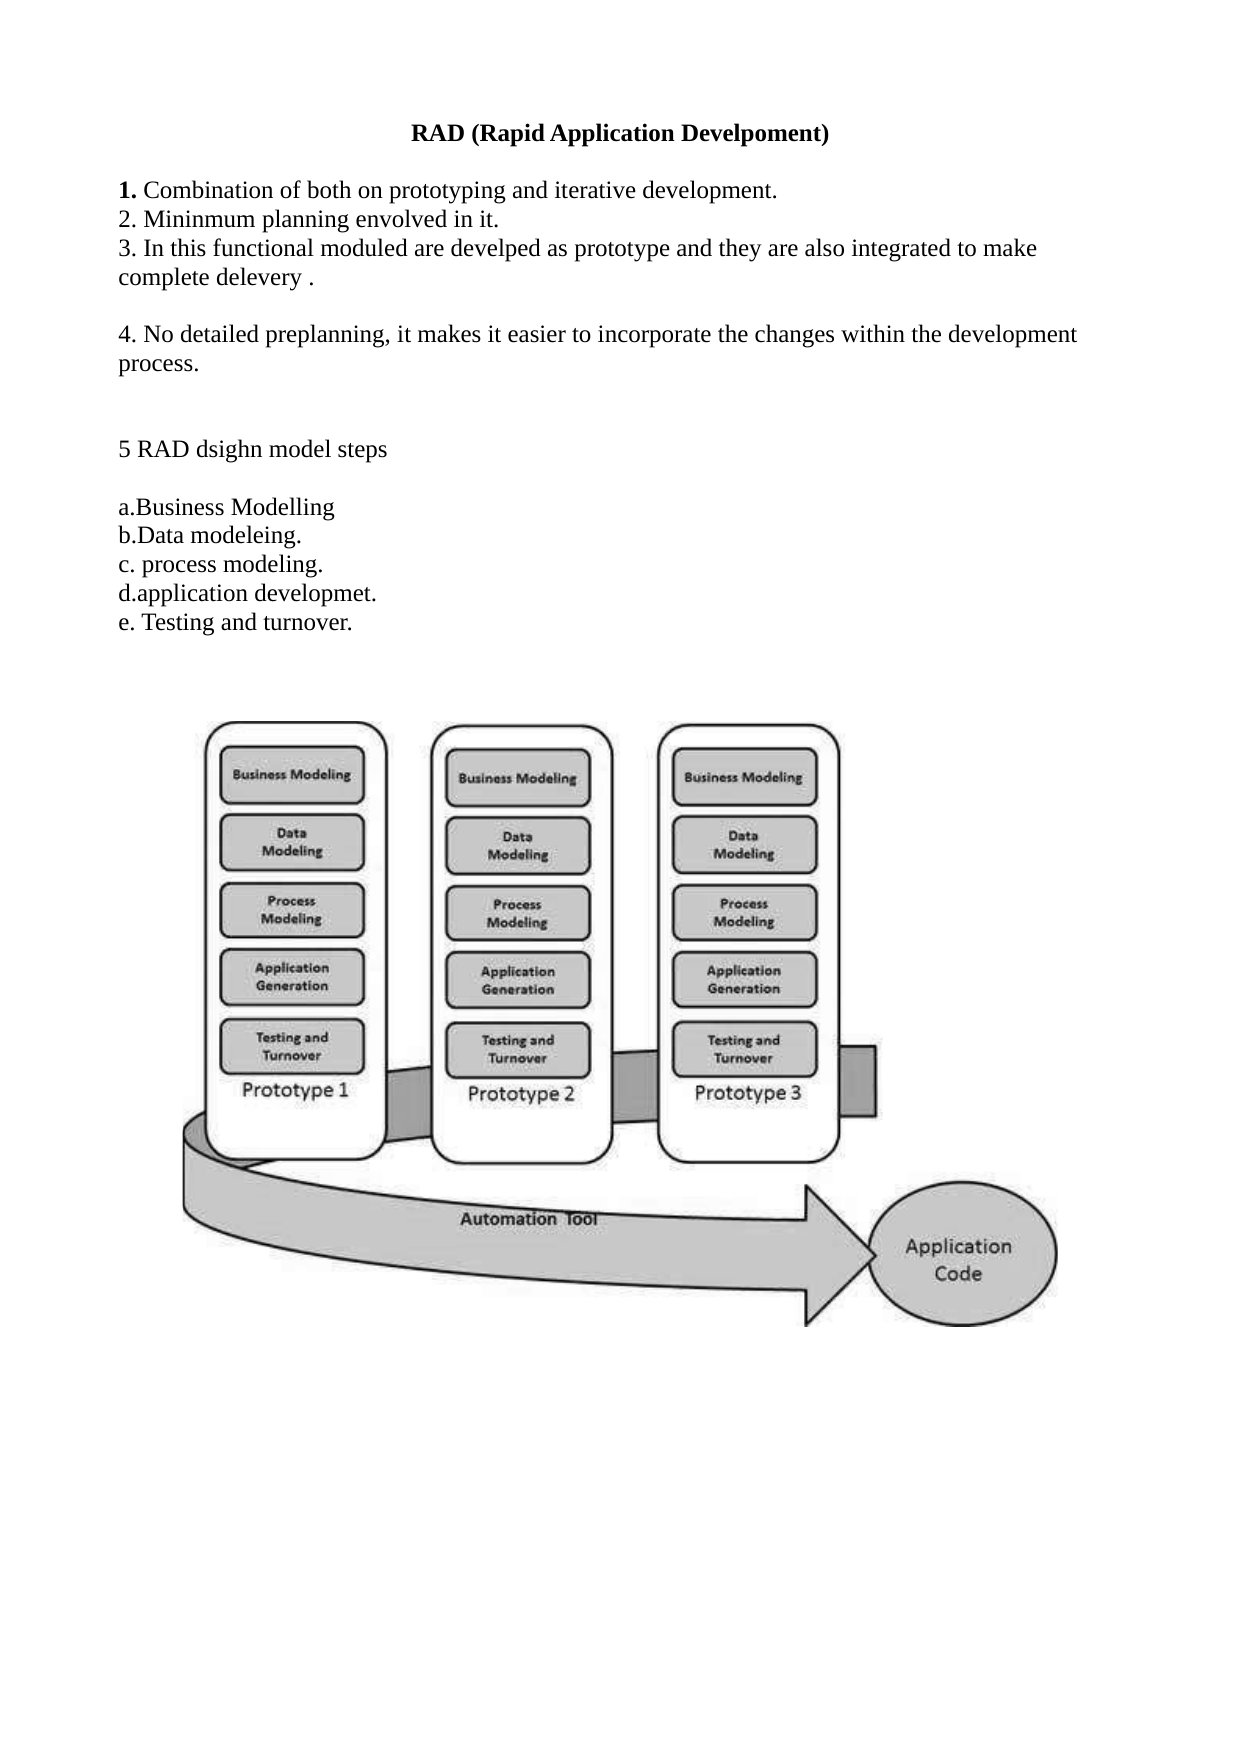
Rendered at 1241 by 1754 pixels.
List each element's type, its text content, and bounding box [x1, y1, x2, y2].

text e. Testing and turnover. [118, 607, 1122, 636]
picture [182, 721, 1058, 1327]
text RAD (Rapid Application Develpoment) [118, 118, 1122, 147]
text 5 RAD dsighn model steps [118, 434, 1122, 463]
text c. process modeling. [118, 549, 1122, 578]
text a.Business Modelling [118, 492, 1122, 521]
text 2. Mininmum planning envolved in it. [118, 204, 1122, 233]
text 3. In this functional moduled are develped as prototype and they are also integrated to make complete delevery . [118, 233, 1122, 291]
text d.application developmet. [118, 578, 1122, 607]
text 4. No detailed preplanning, it makes it easier to incorporate the changes within the development process. [118, 319, 1122, 377]
text 1. Combination of both on prototyping and iterative development. [118, 176, 1122, 204]
text b.Data modeleing. [118, 521, 1122, 549]
